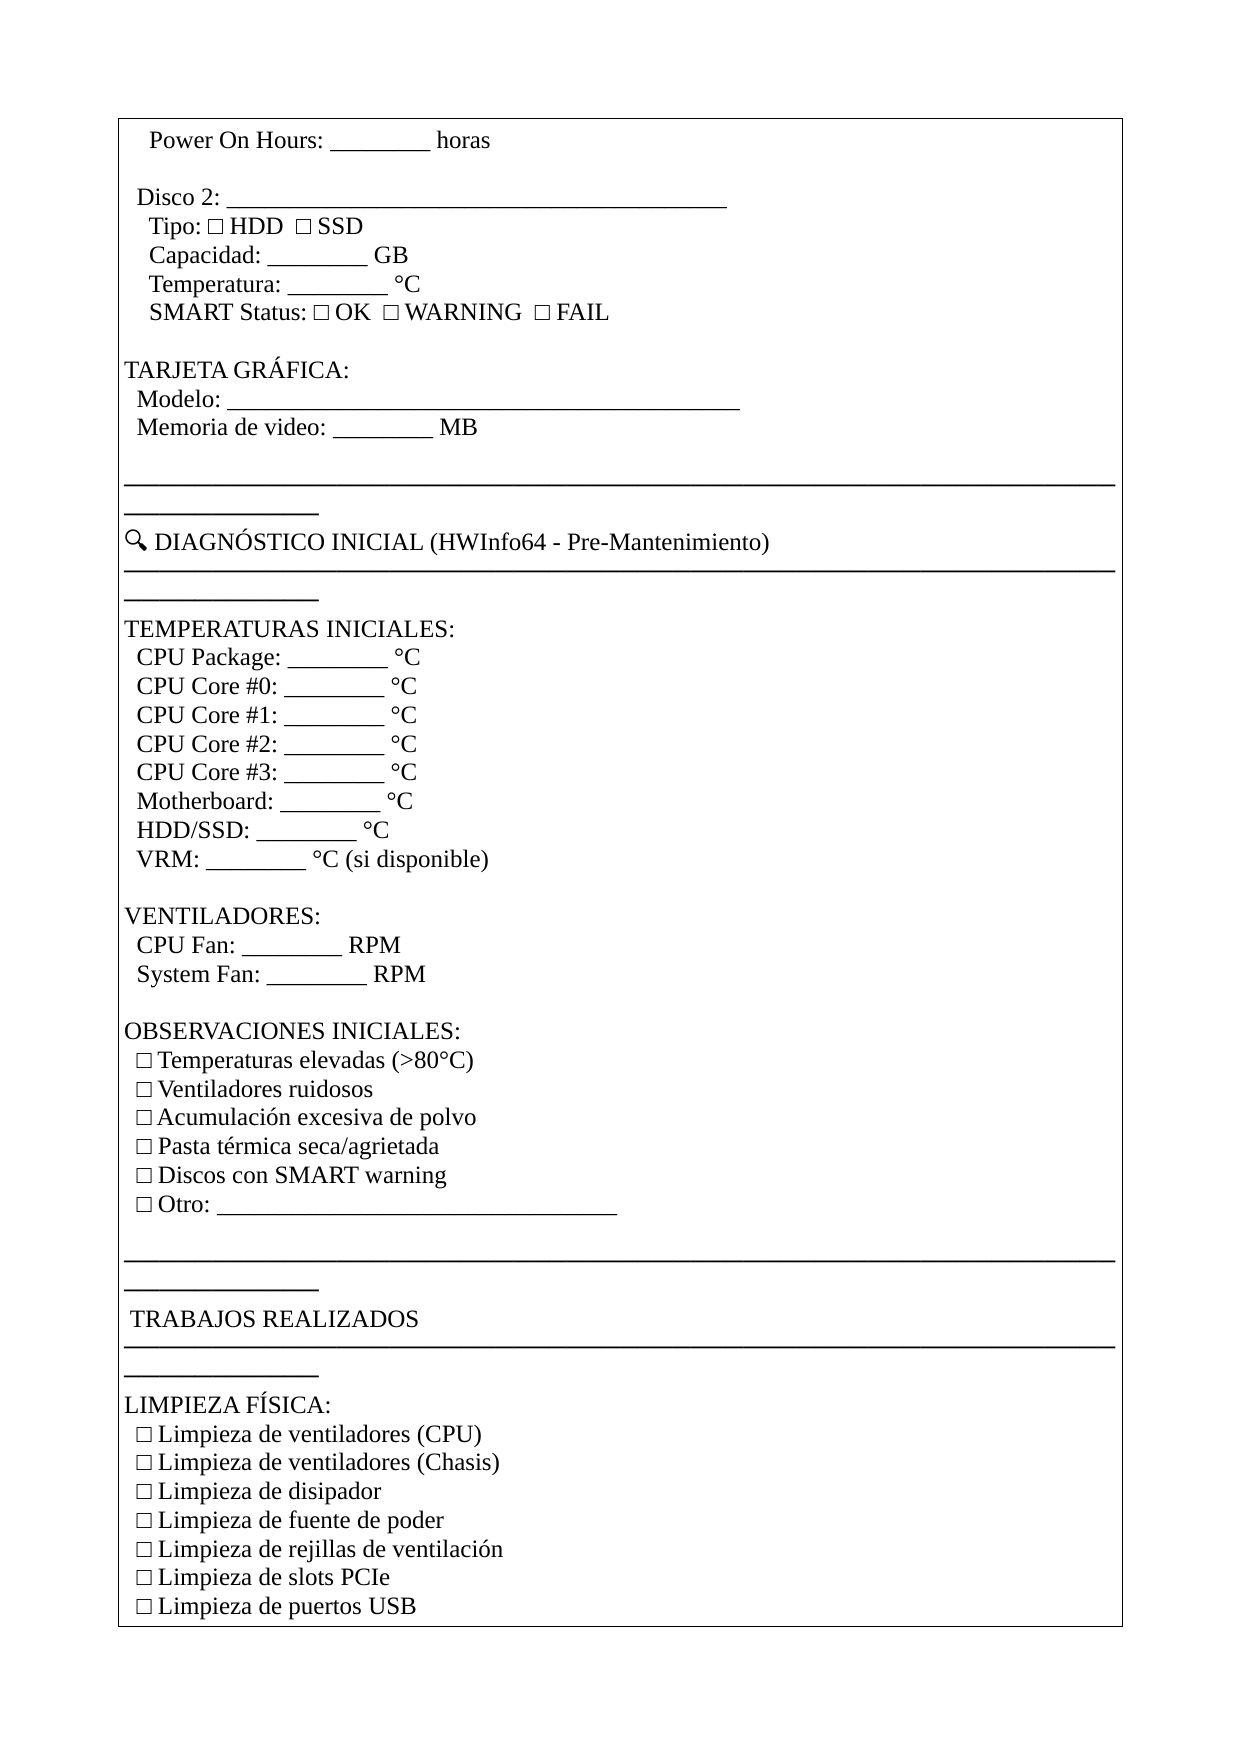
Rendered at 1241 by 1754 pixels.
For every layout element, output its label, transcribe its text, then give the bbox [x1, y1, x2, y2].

table_header ═══════════════════════════════════════════════════════════════════ INFORME DE MANTENIMIENTO PREVENTIVO HP ProDesk 600 G5 ═══════════════════════════════════════════════════════════════════ 📅 DATOS GENERALES ─────────────────────────────────────────────────────────────────── Fecha de intervención: ___/___/_______ Hora de inicio: _______ Hora de finalización: _______ Número de serie (S/N): ________________________________ Product ID: _________________________________________ Modelo: HP ProDesk 600 G5 □ MT □ SFF □ DM Tipo de mantenimiento: □ Preventivo □ Correctivo □ Ambos Técnico responsable: ________________________________ Cliente/Departamento: _______________________________ ─────────────────────────────────────────────────────────────────── 📦 ESPECIFICACIONES DEL HARDWARE (CPU-Z) ─────────────────────────────────────────────────────────────────── PROCESADOR: Modelo: _________________________________________ Velocidad base: ________ GHz Núcleos/Hilos: ________ / ________ TDP: ________ W Temperatura máxima: ________ °C PLACA BASE: Modelo: _________________________________________ Chipset: ________________________________________ BIOS: ___________________________________________ Versión BIOS: ___________________________________ MEMORIA RAM: Total instalada: ________ GB Tipo: DDR4-________ MHz Configuración: Slot 1: ________ GB - Fabricante: ______________ Slot 2: ________ GB - Fabricante: ______________ Slot 3: ________ GB - Fabricante: ______________ Slot 4: ________ GB - Fabricante: ______________ ALMACENAMIENTO: Disco 1: ________________________________________ Tipo: □ HDD □ SSD Capacidad: ________ GB Temperatura: ________ °C SMART Status: □ OK □ WARNING □ FAIL Power On Hours: ________ horas Disco 2: ________________________________________ Tipo: □ HDD □ SSD Capacidad: ________ GB Temperatura: ________ °C SMART Status: □ OK □ WARNING □ FAIL TARJETA GRÁFICA: Modelo: _________________________________________ Memoria de video: ________ MB ─────────────────────────────────────────────────────────────────── 🔍 DIAGNÓSTICO INICIAL (HWInfo64 - Pre-Mantenimiento) ─────────────────────────────────────────────────────────────────── TEMPERATURAS INICIALES: CPU Package: ________ °C CPU Core #0: ________ °C CPU Core #1: ________ °C CPU Core #2: ________ °C CPU Core #3: ________ °C Motherboard: ________ °C HDD/SSD: ________ °C VRM: ________ °C (si disponible) VENTILADORES: CPU Fan: ________ RPM System Fan: ________ RPM OBSERVACIONES INICIALES: □ Temperaturas elevadas (>80°C) □ Ventiladores ruidosos □ Acumulación excesiva de polvo □ Pasta térmica seca/agrietada □ Discos con SMART warning □ Otro: ________________________________ ─────────────────────────────────────────────────────────────────── 🛠️ TRABAJOS REALIZADOS ─────────────────────────────────────────────────────────────────── LIMPIEZA FÍSICA: □ Limpieza de ventiladores (CPU) □ Limpieza de ventiladores (Chasis) □ Limpieza de disipador □ Limpieza de fuente de poder □ Limpieza de rejillas de ventilación □ Limpieza de slots PCIe □ Limpieza de puertos USB □ Limpieza de módulos RAM □ Limpieza general del chasis MANTENIMIENTO TÉRMICO: □ Remoción de pasta térmica antigua □ Limpieza de base del disipador □ Limpieza de IHS del procesador □ Aplicación de nueva pasta térmica Marca usada: ____________________ Método: □ Gota central □ Espátula REEMPLAZO DE COMPONENTES: □ Pasta térmica □ Ventilador CPU (Modelo: _________________) □ Ventilador chasis (Modelo: ______________) □ Otro: ________________________________ VERIFICACIÓN DE COMPONENTES: □ Inspección visual de placa base □ Verificación de condensadores □ Revisión de cables y conexiones □ Verificación de módulos RAM □ Verificación de discos duros/SSD □ Verificación de fuente de poder □ Verificación de ventiladores PRUEBAS DE FUNCIONAMIENTO: □ Encendido exitoso □ Acceso a BIOS □ Verificación de temperaturas en BIOS □ Verificación de ventiladores en BIOS □ Detección de discos duros □ Detección de memoria RAM completa □ Prueba de estrés (duración: _____ min) □ Sin errores POST ─────────────────────────────────────────────────────────────────── 📊 RESULTADOS POST-MANTENIMIENTO (HWInfo64) ─────────────────────────────────────────────────────────────────── TEMPERATURAS FINALES: CPU Package: ________ °C (Idle) / ________ °C (Carga) CPU Core #0: ________ °C CPU Core #1: ________ °C CPU Core #2: ________ °C CPU Core #3: ________ °C Motherboard: ________ °C HDD/SSD: ________ °C MEJORA OBTENIDA: Reducción de temperatura CPU: ________ °C Reducción de ruido: □ Sí □ No Mejora en flujo de aire: □ Sí □ No VENTILADORES: CPU Fan: ________ RPM (Idle) / ________ RPM (Carga) System Fan: ________ RPM Estado: □ Normal □ Ruidoso □ Irregular ─────────────────────────────────────────────────────────────────── ⚠️ INCIDENCIAS ENCONTRADAS ─────────────────────────────────────────────────────────────────── □ Ninguna incidencia □ Incidencias menores: ___________________________________________________ ___________________________________________________ □ Incidencias graves (requieren atención inmediata): ___________________________________________________ ___________________________________________________ □ Componentes a reemplazar (recomendados): ___________________________________________________ ___________________________________________________ ─────────────────────────────────────────────────────────────────── 💡 RECOMENDACIONES ─────────────────────────────────────────────────────────────────── INMEDIATAS: ___________________________________________________ ___________________________________________________ A CORTO PLAZO (1-3 meses): ___________________________________________________ ___________________________________________________ A LARGO PLAZO (6-12 meses): □ Próximo mantenimiento preventivo: ___/___/_______ □ Monitoreo de temperaturas semanal □ Limpieza de filtros de polvo mensual □ Verificación de ventiladores □ Backup de datos importante ___________________________________________________ ─────────────────────────────────────────────────────────────────── 📎 ARCHIVOS ADJUNTOS ─────────────────────────────────────────────────────────────────── □ Reporte CPU-Z: CPUZ_[S/N]_fecha.txt/html □ Reporte HWInfo64: HWInfo_[S/N]_fecha.csv □ Screenshots de temperaturas □ Fotos del estado físico (opcional) □ SMART data de discos duros ─────────────────────────────────────────────────────────────────── ✅ VALIDACIÓN ─────────────────────────────────────────────────────────────────── El equipo ha sido probado y funciona correctamente. Todas las temperaturas están dentro de rangos normales. No se detectaron errores de hardware. Firma del técnico: _________________________ Nombre: ___________________________________ Fecha: ___/___/_______ Recibí conforme: __________________________ Nombre del cliente: _______________________ Fecha: ___/___/_______ ═══════════════════════════════════════════════════════════════════ [119, 119, 1122, 1626]
